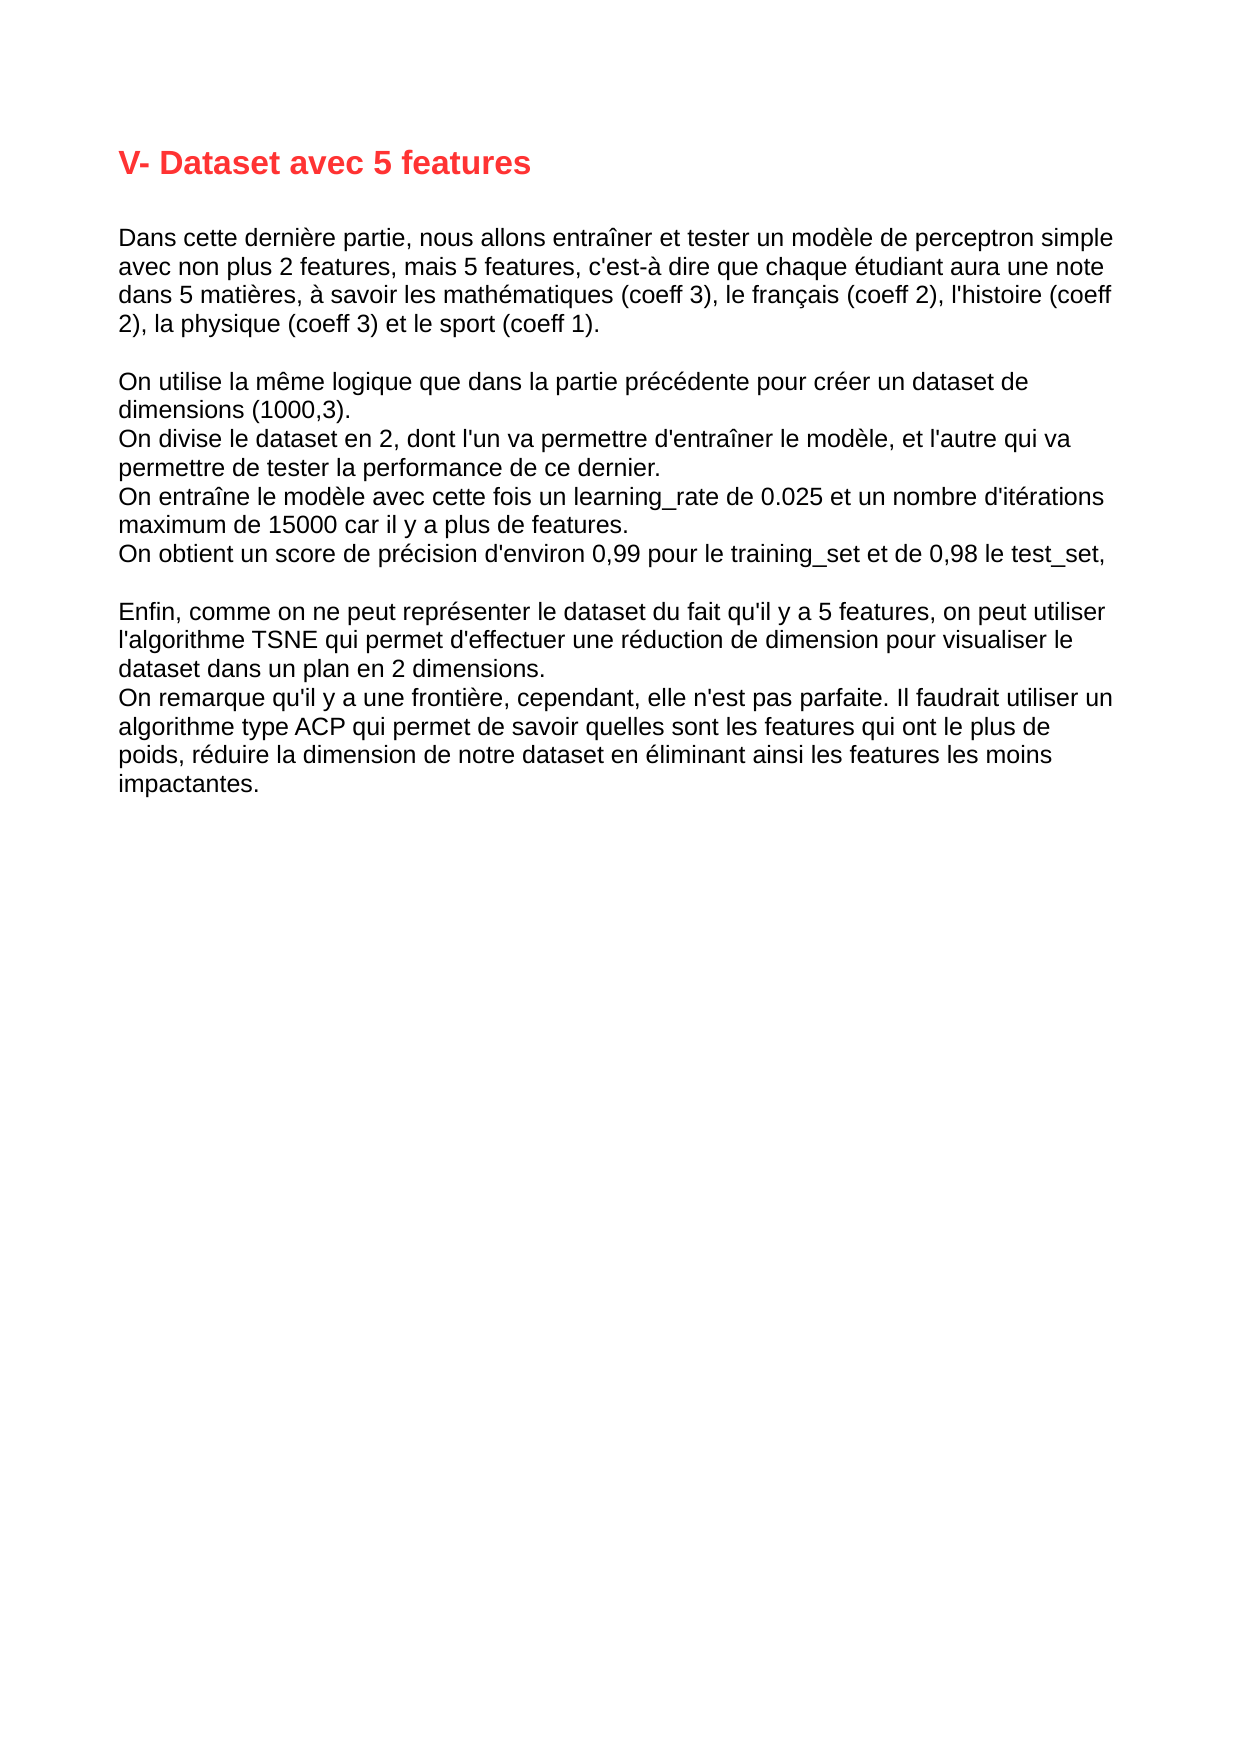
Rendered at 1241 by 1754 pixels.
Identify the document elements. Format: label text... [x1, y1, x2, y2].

text On divise le dataset en 2, dont l'un va permettre d'entraîner le modèle, et l'autre qui va permettre de tester la performance de ce dernier. [118, 424, 1122, 482]
text On obtient un score de précision d'environ 0,99 pour le training_set et de 0,98 le test_set, [118, 539, 1122, 568]
subtitle V- Dataset avec 5 features [118, 143, 1122, 182]
text On entraîne le modèle avec cette fois un learning_rate de 0.025 et un nombre d'itérations maximum de 15000 car il y a plus de features. [118, 482, 1122, 539]
text On remarque qu'il y a une frontière, cependant, elle n'est pas parfaite. Il faudrait utiliser un algorithme type ACP qui permet de savoir quelles sont les features qui ont le plus de poids, réduire la dimension de notre dataset en éliminant ainsi les features les moins impactantes. [118, 683, 1122, 798]
text Dans cette dernière partie, nous allons entraîner et tester un modèle de perceptron simple avec non plus 2 features, mais 5 features, c'est-à dire que chaque étudiant aura une note dans 5 matières, à savoir les mathématiques (coeff 3), le français (coeff 2), l'histoire (coeff 2), la physique (coeff 3) et le sport (coeff 1). [118, 223, 1122, 338]
text On utilise la même logique que dans la partie précédente pour créer un dataset de dimensions (1000,3). [118, 367, 1122, 424]
text Enfin, comme on ne peut représenter le dataset du fait qu'il y a 5 features, on peut utiliser l'algorithme TSNE qui permet d'effectuer une réduction de dimension pour visualiser le dataset dans un plan en 2 dimensions. [118, 597, 1122, 683]
